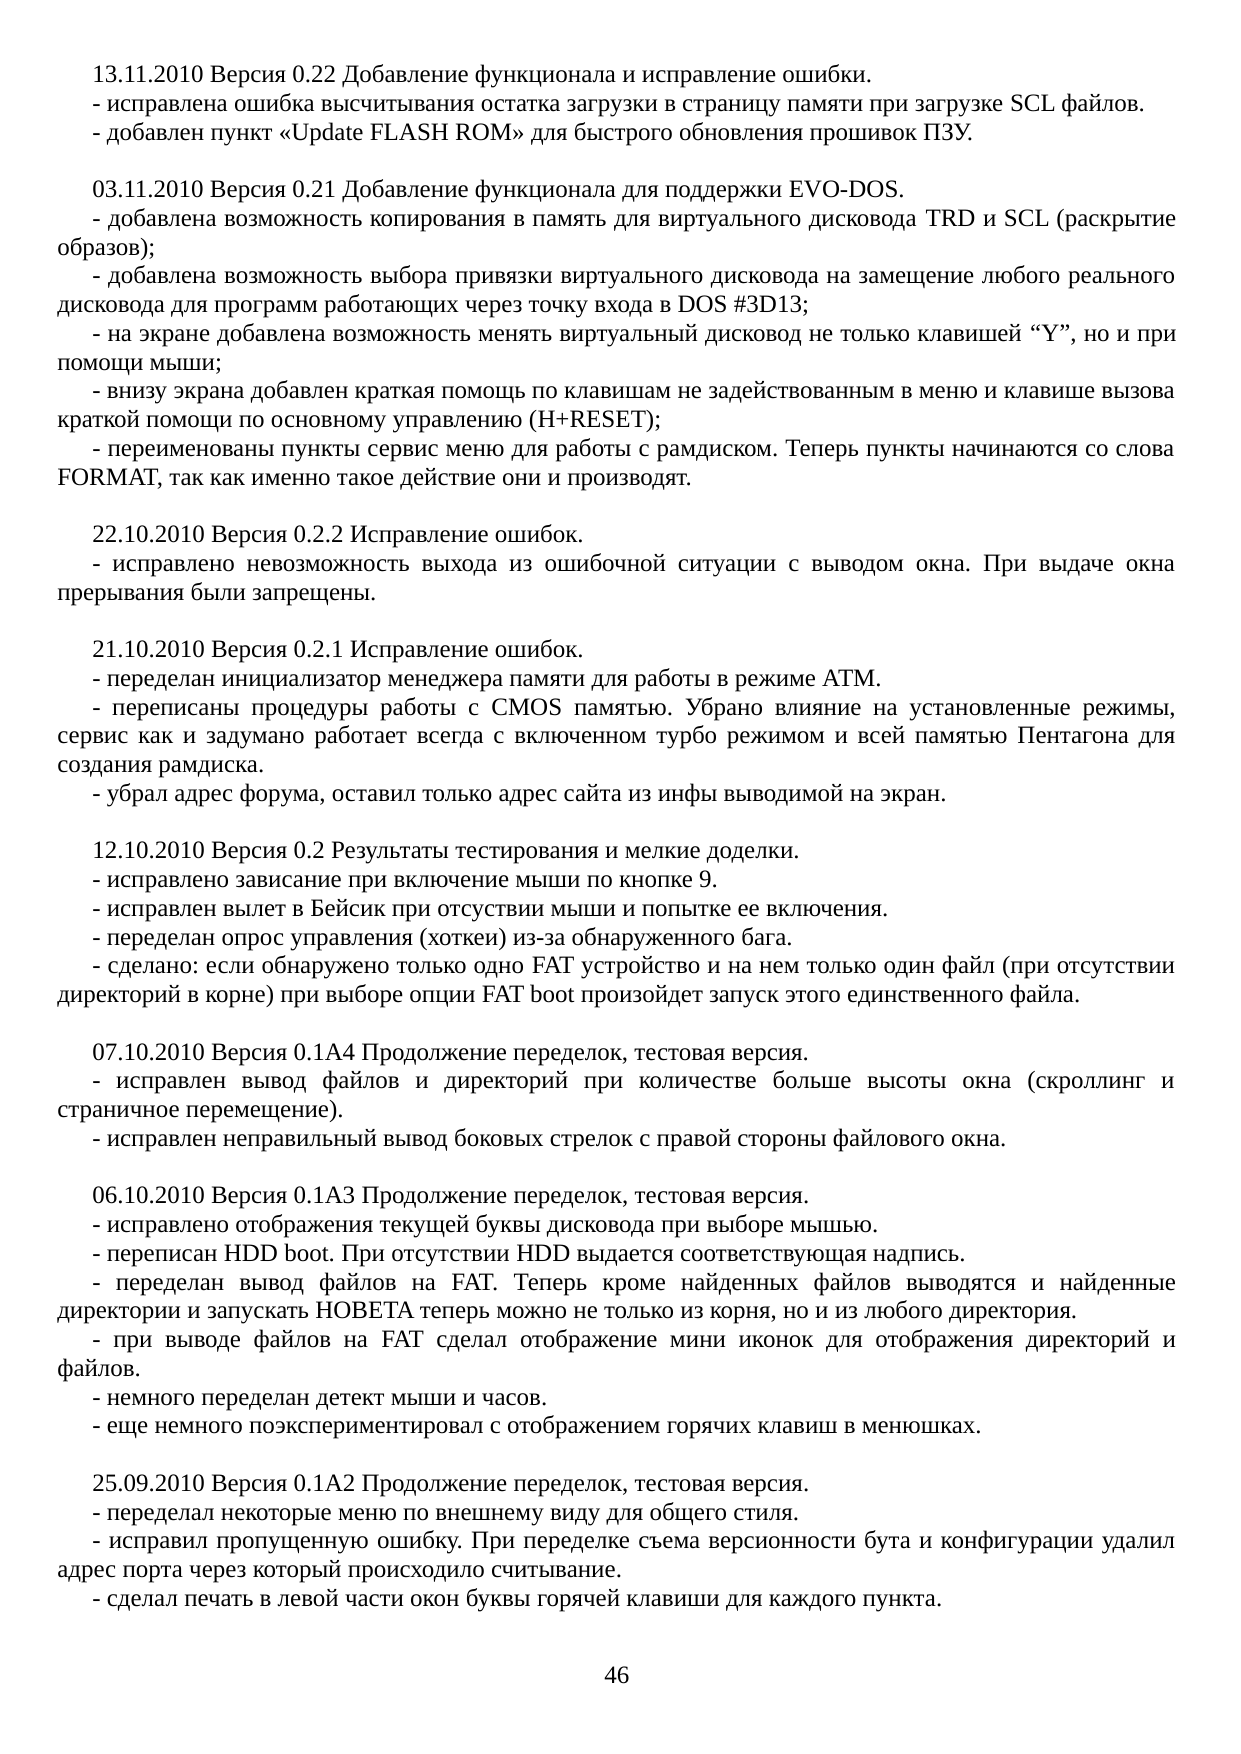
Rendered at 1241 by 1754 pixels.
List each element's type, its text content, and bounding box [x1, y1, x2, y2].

text - еще немного поэкспериментировал с отображением горячих клавиш в менюшках. [57, 1411, 1176, 1439]
text 12.10.2010 Версия 0.2 Результаты тестирования и мелкие доделки. [57, 836, 1176, 864]
text 21.10.2010 Версия 0.2.1 Исправление ошибок. [57, 634, 1176, 663]
text - добавлен пункт «Update FLASH ROM» для быстрого обновления прошивок ПЗУ. [57, 117, 1176, 146]
text 07.10.2010 Версия 0.1A4 Продолжение переделок, тестовая версия. [57, 1037, 1176, 1066]
text - исправлено отображения текущей буквы дисковода при выборе мышью. [57, 1209, 1176, 1238]
text - на экране добавлена возможность менять виртуальный дисковод не только клавишей “Y”, но и при помощи мыши; [57, 318, 1176, 376]
text - при выводе файлов на FAT сделал отображение мини иконок для отображения директорий и файлов. [57, 1324, 1176, 1382]
text - переписан HDD boot. При отсутствии HDD выдается соответствующая надпись. [57, 1238, 1176, 1267]
text - исправлен неправильный вывод боковых стрелок с правой стороны файлового окна. [57, 1123, 1176, 1152]
text - сделано: если обнаружено только одно FAT устройство и на нем только один файл (при отсутствии директорий в корне) при выборе опции FAT boot произойдет запуск этого единственного файла. [57, 951, 1176, 1008]
text - сделал печать в левой части окон буквы горячей клавиши для каждого пункта. [57, 1583, 1176, 1612]
text - исправлено зависание при включение мыши по кнопке 9. [57, 864, 1176, 893]
text - немного переделан детект мыши и часов. [57, 1382, 1176, 1411]
text - добавлена возможность выбора привязки виртуального дисковода на замещение любого реального дисковода для программ работающих через точку входа в DOS #3D13; [57, 261, 1176, 318]
text 06.10.2010 Версия 0.1A3 Продолжение переделок, тестовая версия. [57, 1181, 1176, 1209]
text - исправлена ошибка высчитывания остатка загрузки в страницу памяти при загрузке SCL файлов. [57, 88, 1176, 117]
text - убрал адрес форума, оставил только адрес сайта из инфы выводимой на экран. [57, 778, 1176, 807]
text - переименованы пункты сервис меню для работы с рамдиском. Теперь пункты начинаются со слова FORMAT, так как именно такое действие они и производят. [57, 433, 1176, 491]
text - исправил пропущенную ошибку. При переделке съема версионности бута и конфигурации удалил адрес порта через который происходило считывание. [57, 1526, 1176, 1583]
text - исправлен вылет в Бейсик при отсуствии мыши и попытке ее включения. [57, 893, 1176, 922]
text - исправлено невозможность выхода из ошибочной ситуации с выводом окна. При выдаче окна прерывания были запрещены. [57, 548, 1176, 606]
text - переделан инициализатор менеджера памяти для работы в режиме АТМ. [57, 663, 1176, 692]
text 25.09.2010 Версия 0.1A2 Продолжение переделок, тестовая версия. [57, 1468, 1176, 1497]
text - исправлен вывод файлов и директорий при количестве больше высоты окна (скроллинг и страничное перемещение). [57, 1066, 1176, 1123]
text - добавлена возможность копирования в память для виртуального дисковода TRD и SCL (раскрытие образов); [57, 203, 1176, 261]
text 03.11.2010 Версия 0.21 Добавление функционала для поддержки EVO-DOS. [57, 174, 1176, 203]
text 13.11.2010 Версия 0.22 Добавление функционала и исправление ошибки. [57, 59, 1176, 88]
text - внизу экрана добавлен краткая помощь по клавишам не задействованным в меню и клавише вызова краткой помощи по основному управлению (H+RESET); [57, 376, 1176, 433]
text - переделан вывод файлов на FAT. Теперь кроме найденных файлов выводятся и найденные директории и запускать HOBETA теперь можно не только из корня, но и из любого директория. [57, 1267, 1176, 1324]
text 22.10.2010 Версия 0.2.2 Исправление ошибок. [57, 519, 1176, 548]
text - переписаны процедуры работы с CMOS памятью. Убрано влияние на установленные режимы, сервис как и задумано работает всегда с включенном турбо режимом и всей памятью Пентагона для создания рамдиска. [57, 692, 1176, 778]
text - переделал некоторые меню по внешнему виду для общего стиля. [57, 1497, 1176, 1526]
text - переделан опрос управления (хоткеи) из-за обнаруженного бага. [57, 922, 1176, 951]
